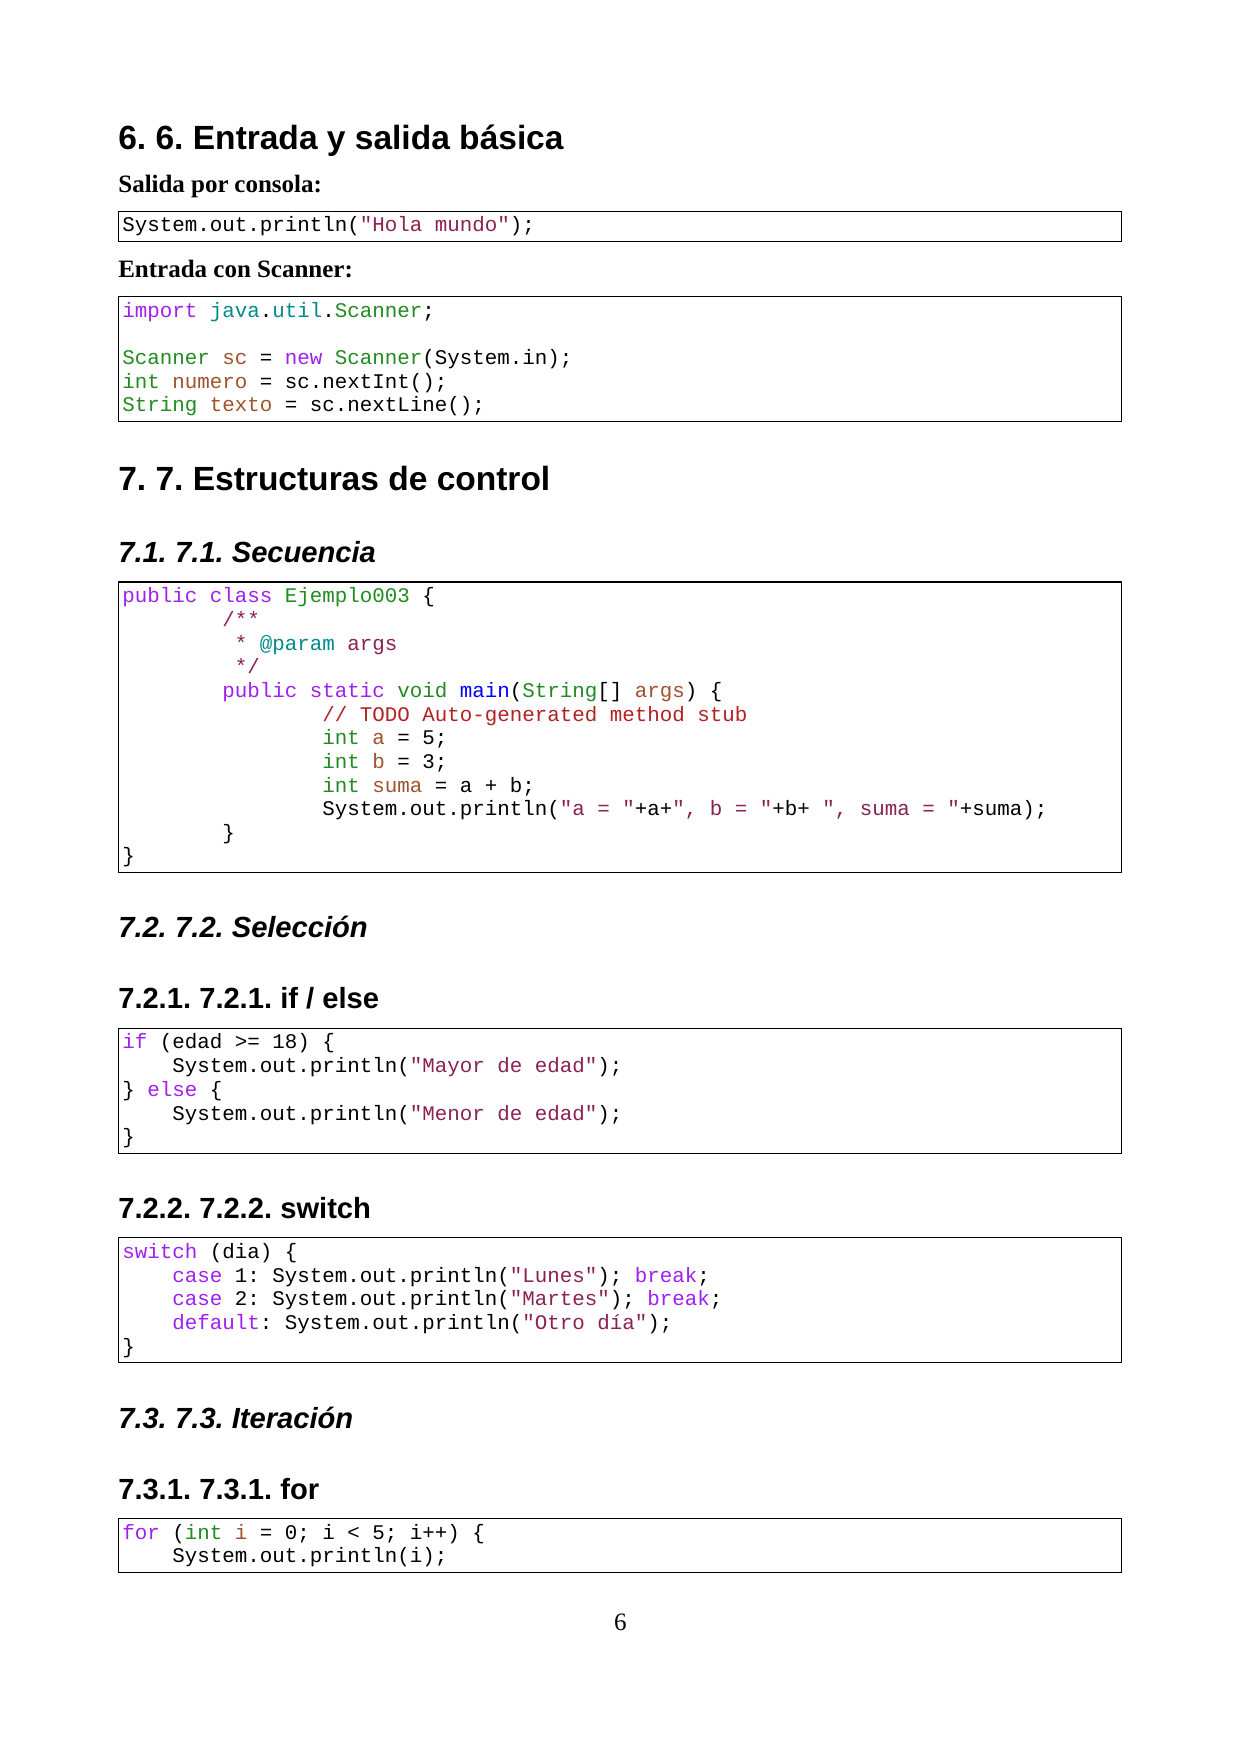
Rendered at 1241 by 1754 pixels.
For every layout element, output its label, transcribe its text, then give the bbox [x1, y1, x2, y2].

text int numero = sc.nextInt(); [119, 367, 1121, 390]
text */ [119, 652, 1121, 676]
text } [119, 842, 1121, 872]
subtitle 7.2.1. if / else [118, 982, 1122, 1015]
subtitle 7.3.1. for [118, 1472, 1122, 1505]
text for (int i = 0; i < 5; i++) { [119, 1519, 1121, 1541]
text System.out.println(i); [119, 1541, 1121, 1572]
text default: System.out.println("Otro día"); [119, 1308, 1121, 1332]
text switch (dia) { [119, 1238, 1121, 1261]
text public class Ejemplo003 { [119, 583, 1121, 605]
subtitle 7.1. Secuencia [118, 535, 1122, 569]
text } [119, 1122, 1121, 1153]
text String texto = sc.nextLine(); [119, 390, 1121, 421]
text Salida por consola: [118, 169, 1122, 198]
text case 2: System.out.println("Martes"); break; [119, 1284, 1121, 1308]
text int b = 3; [119, 747, 1121, 771]
text * @param args [119, 629, 1121, 652]
text System.out.println("Mayor de edad"); [119, 1051, 1121, 1075]
text public static void main(String[] args) { [119, 676, 1121, 700]
subtitle 7. Estructuras de control [118, 459, 1122, 498]
text /** [119, 605, 1121, 629]
text if (edad >= 18) { [119, 1029, 1121, 1051]
text } [119, 1332, 1121, 1362]
subtitle 7.2.2. switch [118, 1191, 1122, 1225]
text System.out.println("Menor de edad"); [119, 1098, 1121, 1122]
text // TODO Auto-generated method stub [119, 700, 1121, 723]
text case 1: System.out.println("Lunes"); break; [119, 1261, 1121, 1284]
subtitle 7.3. Iteración [118, 1401, 1122, 1434]
text Entrada con Scanner: [118, 254, 1122, 283]
text } [119, 818, 1121, 842]
text Scanner sc = new Scanner(System.in); [119, 343, 1121, 367]
text int suma = a + b; [119, 771, 1121, 794]
subtitle 6. Entrada y salida básica [118, 118, 1122, 157]
text System.out.println("Hola mundo"); [119, 212, 1121, 241]
text } else { [119, 1075, 1121, 1098]
text System.out.println("a = "+a+", b = "+b+ ", suma = "+suma); [119, 794, 1121, 818]
text import java.util.Scanner; [119, 297, 1121, 319]
subtitle 7.2. Selección [118, 911, 1122, 944]
text int a = 5; [119, 723, 1121, 747]
